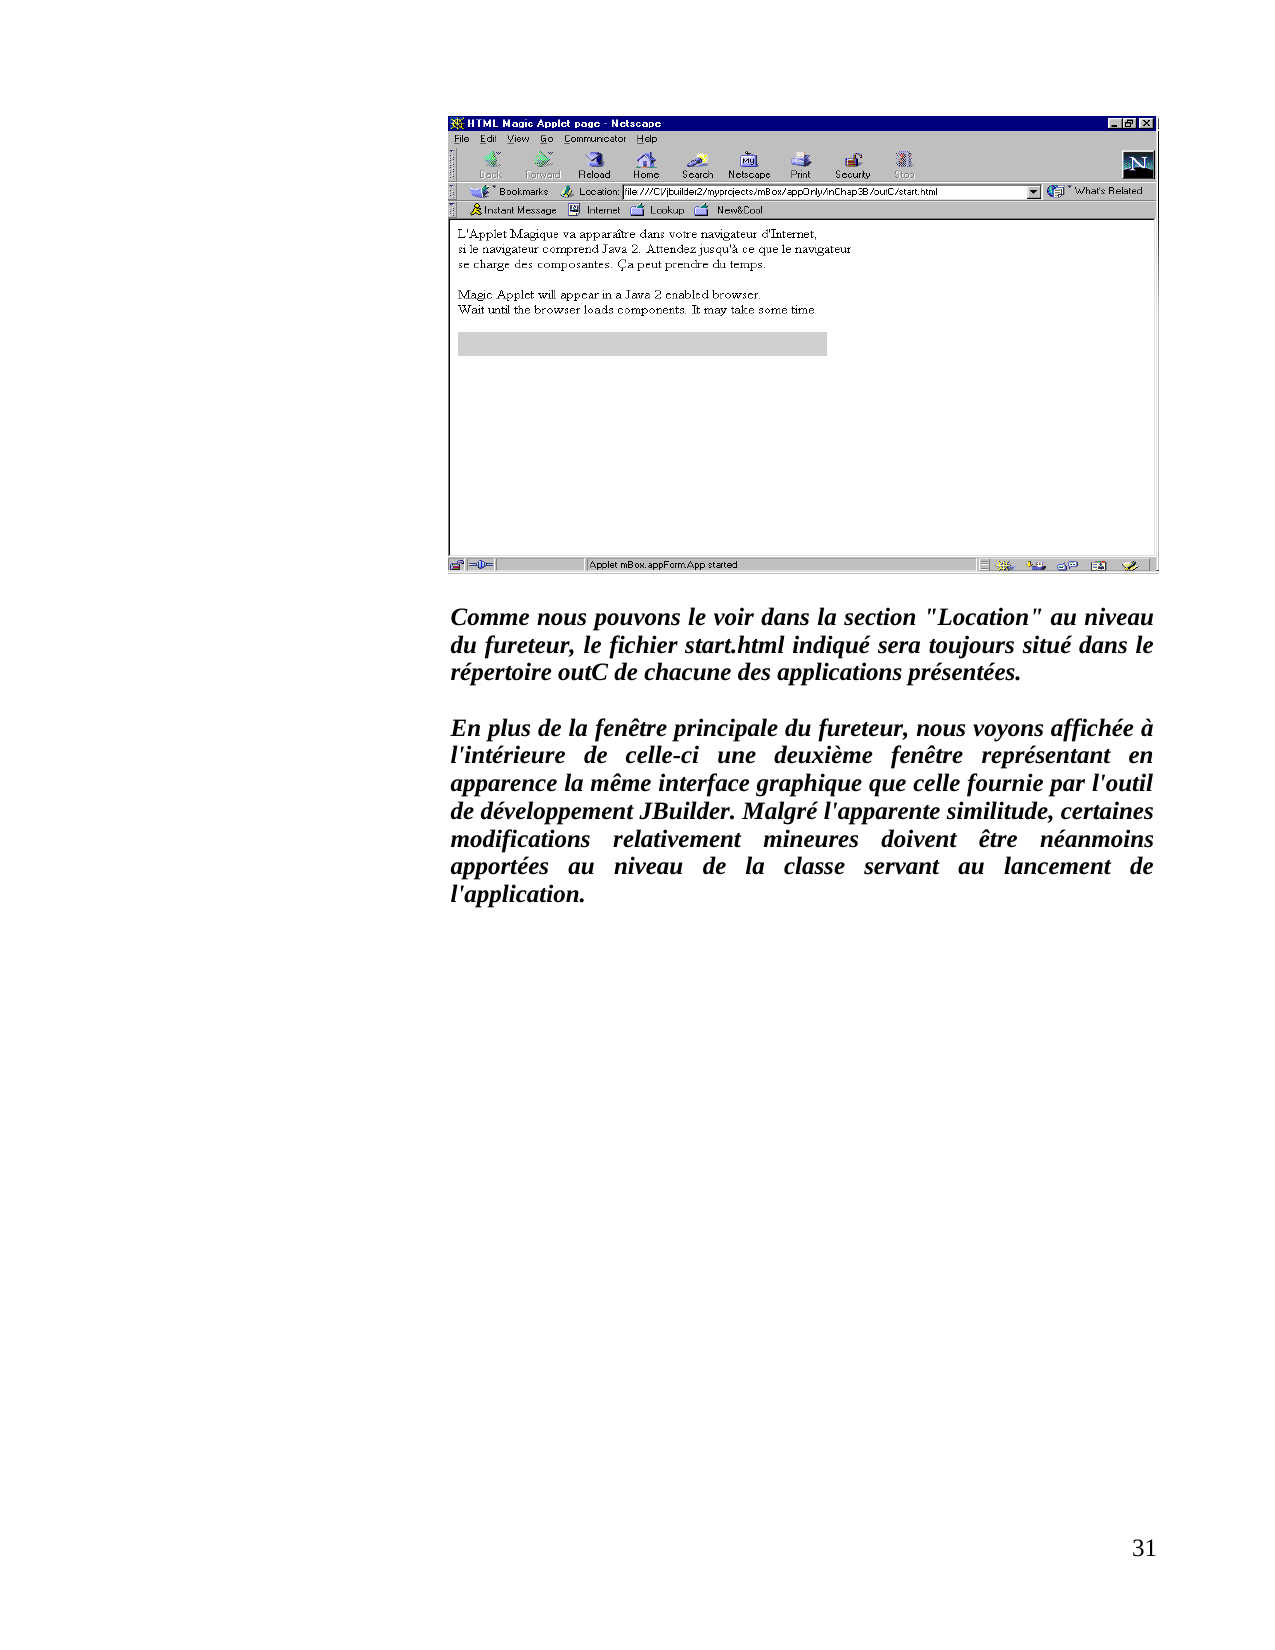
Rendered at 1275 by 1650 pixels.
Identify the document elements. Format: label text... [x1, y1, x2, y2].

picture [448, 116, 1159, 574]
table_header [200, 714, 443, 908]
table_header Comme nous pouvons le voir dans la section "Location" au niveau du fureteur, le fichier start.html indiqué sera toujours situé dans le répertoire outC de chacune des applications présentées. [443, 603, 1164, 686]
table_header En plus de la fenêtre principale du fureteur, nous voyons affichée à l'intérieure de celle-ci une deuxième fenêtre représentant en apparence la même interface graphique que celle fournie par l'outil de développement JBuilder. Malgré l'apparente similitude, certaines modifications relativement mineures doivent être néanmoins apportées au niveau de la classe servant au lancement de l'application. [443, 714, 1164, 908]
table_header [200, 603, 443, 686]
